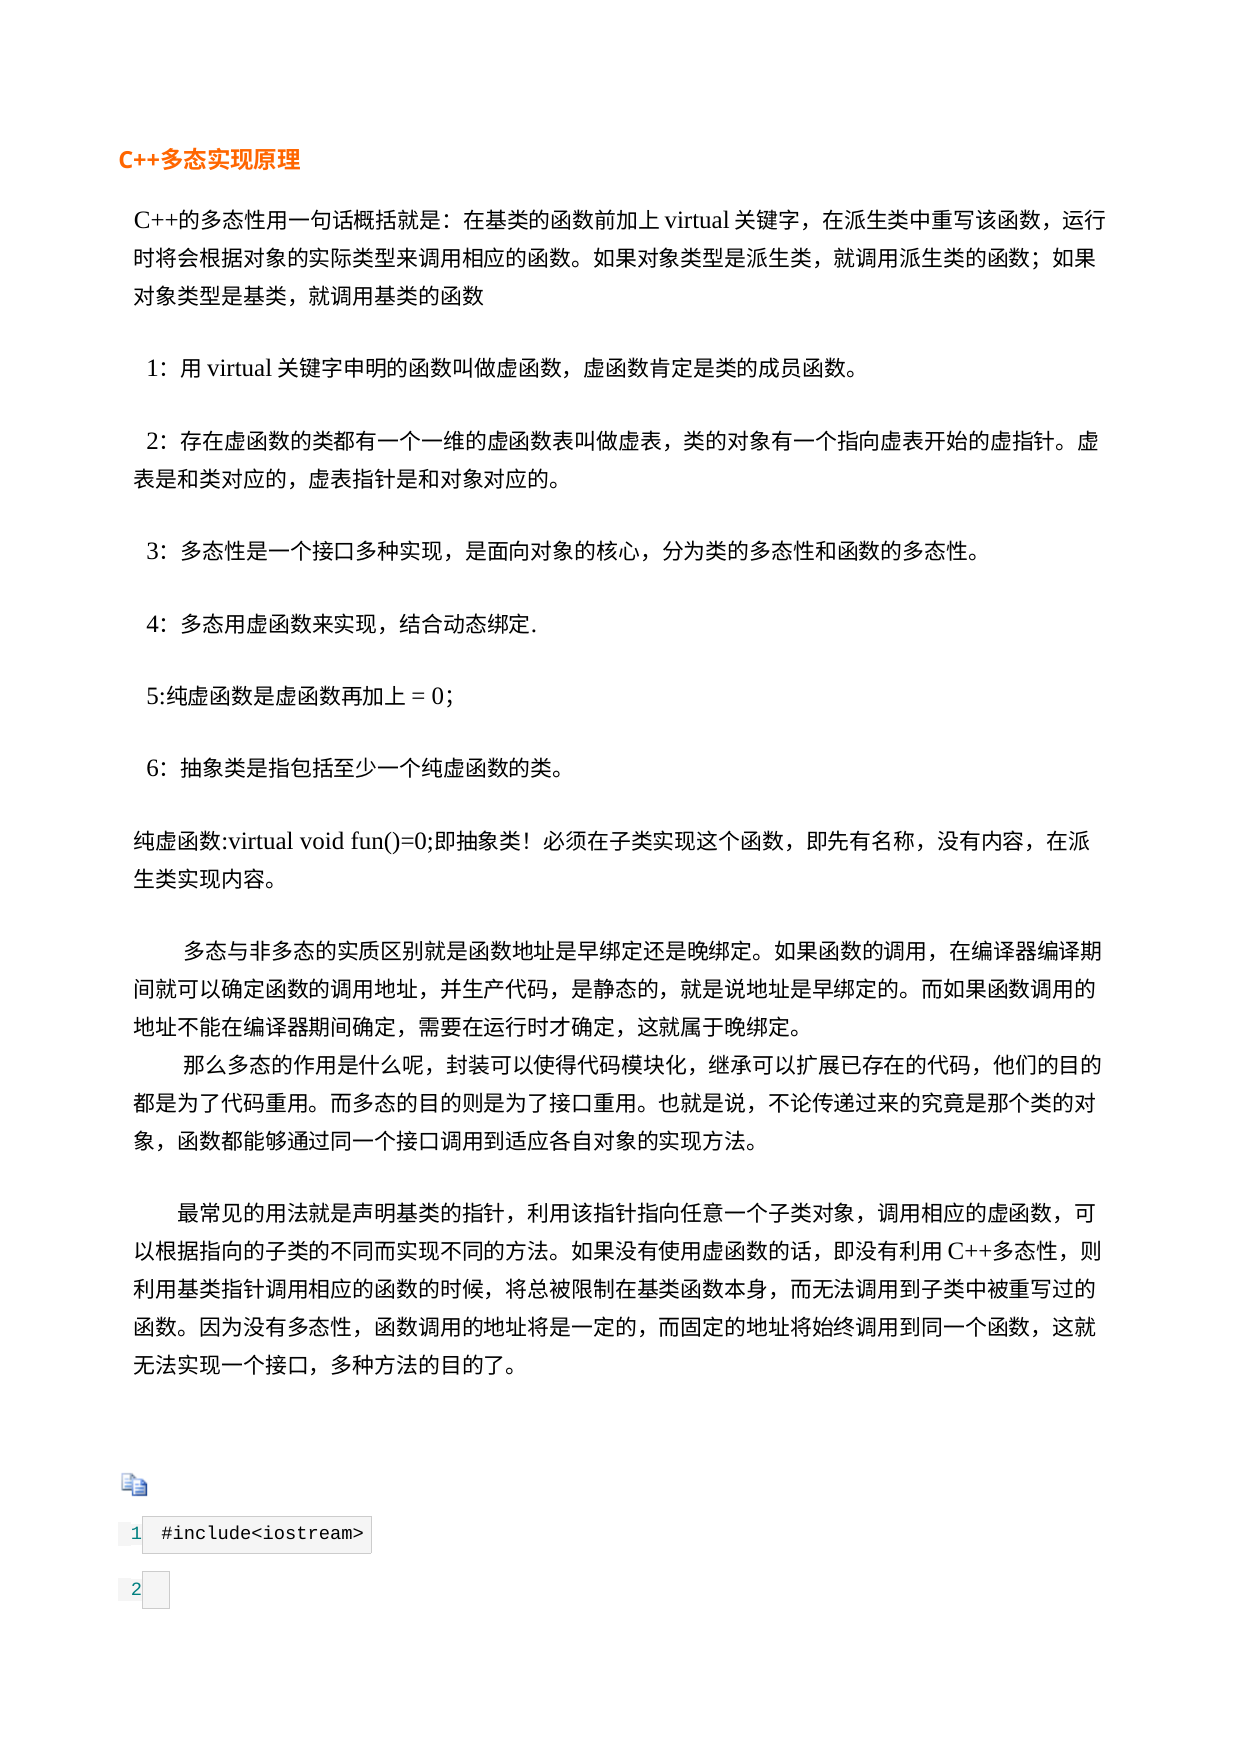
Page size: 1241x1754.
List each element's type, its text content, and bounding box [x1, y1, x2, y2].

text C++的多态性用一句话概括就是：在基类的函数前加上virtual关键字，在派生类中重写该函数，运行时将会根据对象的实际类型来调用相应的函数。如果对象类型是派生类，就调用派生类的函数；如果对象类型是基类，就调用基类的函数 1：用virtual关键字申明的函数叫做虚函数，虚函数肯定是类的成员函数。 2：存在虚函数的类都有一个一维的虚函数表叫做虚表，类的对象有一个指向虚表开始的虚指针。虚表是和类对应的，虚表指针是和对象对应的。 3：多态性是一个接口多种实现，是面向对象的核心，分为类的多态性和函数的多态性。 4：多态用虚函数来实现，结合动态绑定. 5:纯虚函数是虚函数再加上 = 0； 6：抽象类是指包括至少一个纯虚函数的类。 纯虚函数:virtual void fun()=0;即抽象类！必须在子类实现这个函数，即先有名称，没有内容，在派生类实现内容。 多态与非多态的实质区别就是函数地址是早绑定还是晚绑定。如果函数的调用，在编译器编译期间就可以确定函数的调用地址，并生产代码，是静态的，就是说地址是早绑定的。而如果函数调用的地址不能在编译器期间确定，需要在运行时才确定，这就属于晚绑定。 那么多态的作用是什么呢，封装可以使得代码模块化，继承可以扩展已存在的代码，他们的目的都是为了代码重用。而多态的目的则是为了接口重用。也就是说，不论传递过来的究竟是那个类的对象，函数都能够通过同一个接口调用到适应各自对象的实现方法。 最常见的用法就是声明基类的指针，利用该指针指向任意一个子类对象，调用相应的虚函数，可以根据指向的子类的不同而实现不同的方法。如果没有使用虚函数的话，即没有利用C++多态性，则利用基类指针调用相应的函数的时候，将总被限制在基类函数本身，而无法调用到子类中被重写过的函数。因为没有多态性，函数调用的地址将是一定的，而固定的地址将始终调用到同一个函数，这就无法实现一个接口，多种方法的目的了。 [134, 203, 1106, 1379]
picture [118, 1467, 153, 1502]
text #include<iostream> [143, 1517, 371, 1553]
text 2 [118, 1571, 142, 1608]
text 1 [118, 1516, 142, 1553]
subtitle C++多态实现原理 [118, 143, 1122, 175]
text [170, 1571, 1122, 1608]
text [143, 1572, 169, 1608]
text [372, 1516, 1122, 1553]
